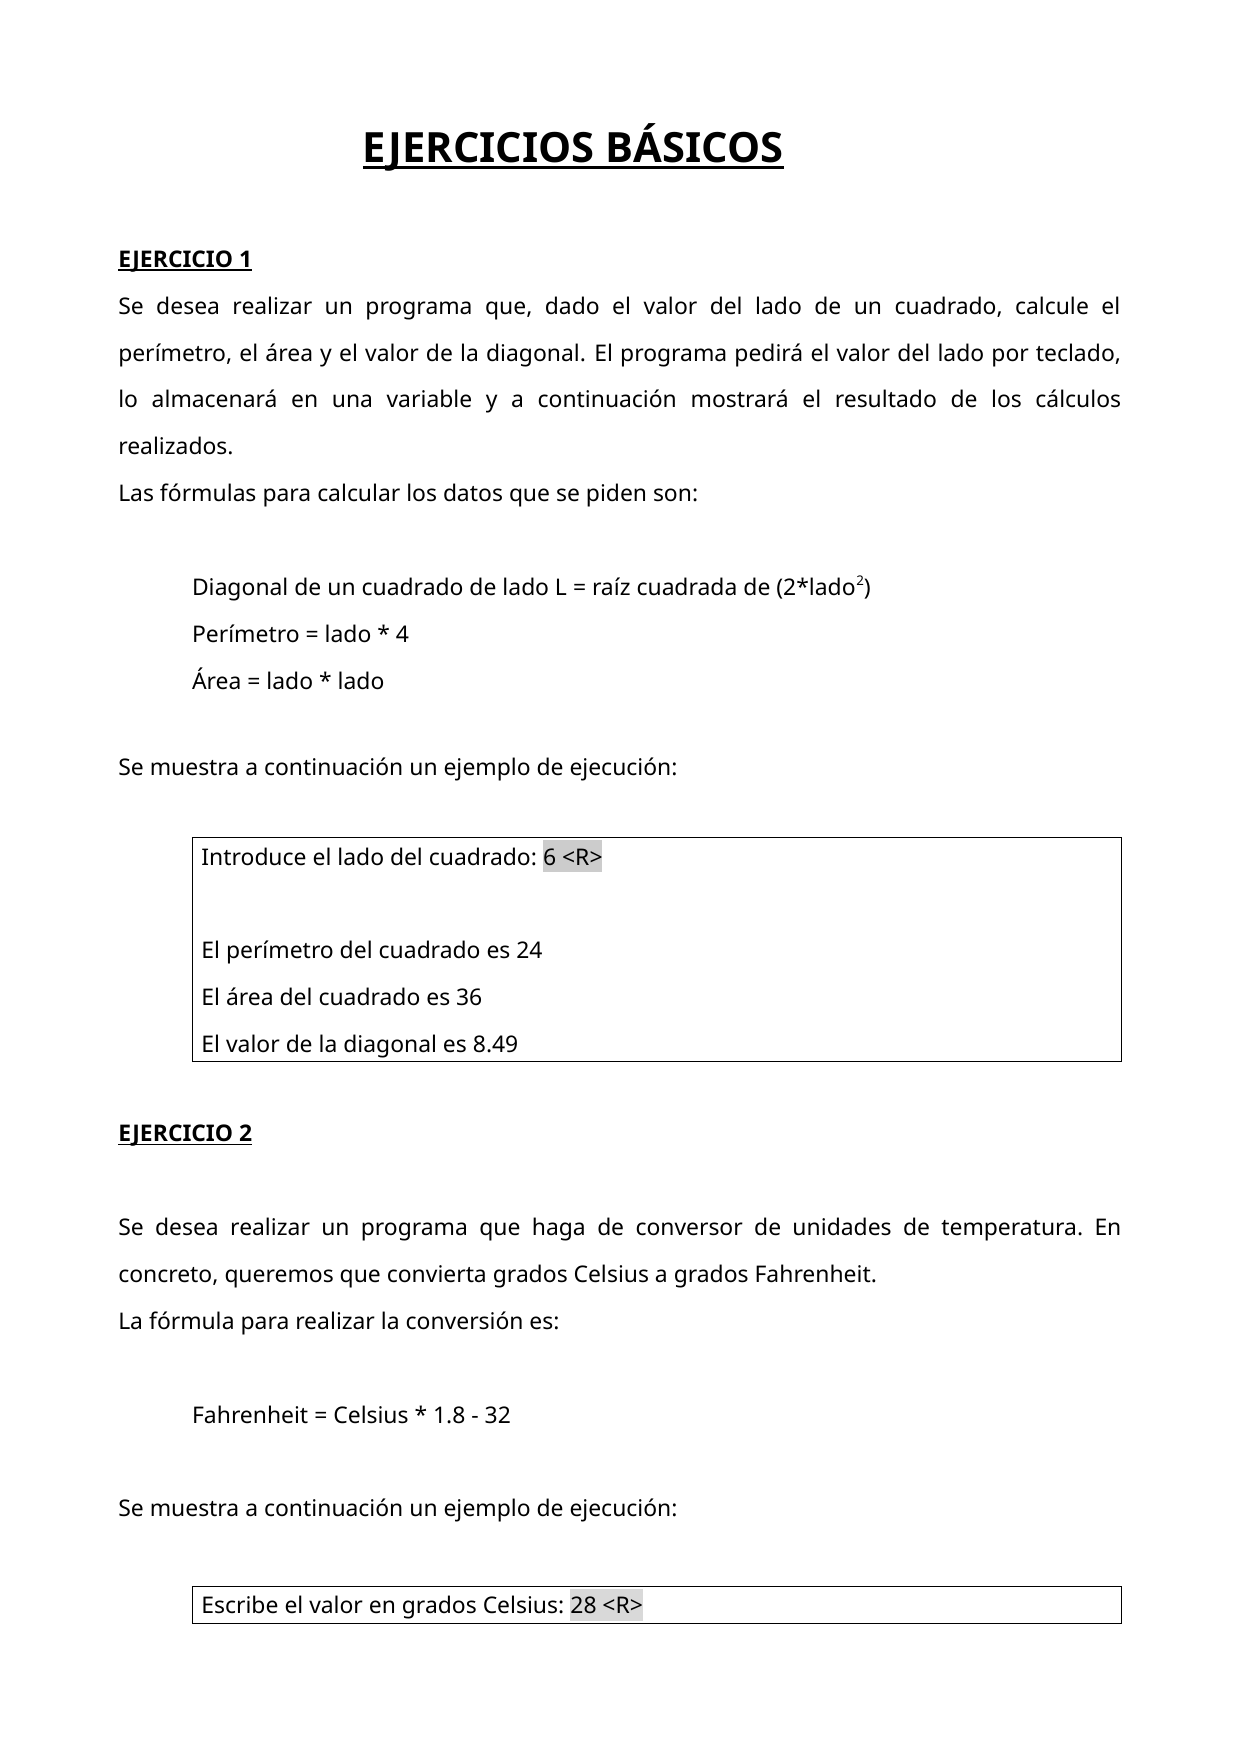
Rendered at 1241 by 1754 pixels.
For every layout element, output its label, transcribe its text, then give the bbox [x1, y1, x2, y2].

text La fórmula para realizar la conversión es: [118, 1305, 1122, 1336]
text Perímetro = lado * 4 [192, 618, 1122, 649]
text Fahrenheit = Celsius * 1.8 - 32 [118, 1399, 1122, 1430]
text El perímetro del cuadrado es 24 [193, 931, 1121, 965]
text Se muestra a continuación un ejemplo de ejecución: [118, 751, 1122, 782]
text Escribe el valor en grados Celsius: 28 <R> [193, 1587, 1121, 1623]
text Se desea realizar un programa que, dado el valor del lado de un cuadrado, calcule el perímetro, el área y el valor de la diagonal. El programa pedirá el valor del lado por teclado, lo almacenará en una variable y a continuación mostrará el resultado de los cálculos realizados. [118, 289, 1122, 461]
text Se desea realizar un programa que haga de conversor de unidades de temperatura. En concreto, queremos que convierta grados Celsius a grados Fahrenheit. [118, 1211, 1122, 1289]
subtitle EJERCICIOS BÁSICOS [24, 118, 1122, 175]
text Diagonal de un cuadrado de lado L = raíz cuadrada de (2*lado2) [192, 571, 1122, 602]
text Las fórmulas para calcular los datos que se piden son: [118, 477, 1122, 508]
text El área del cuadrado es 36 [193, 978, 1121, 1012]
text Área = lado * lado [192, 664, 1122, 696]
text Se muestra a continuación un ejemplo de ejecución: [118, 1492, 1122, 1524]
subtitle EJERCICIO 2 [118, 1117, 1122, 1149]
subtitle EJERCICIO 1 [118, 243, 1122, 274]
text El valor de la diagonal es 8.49 [193, 1025, 1121, 1061]
text Introduce el lado del cuadrado: 6 <R> [193, 838, 1121, 872]
